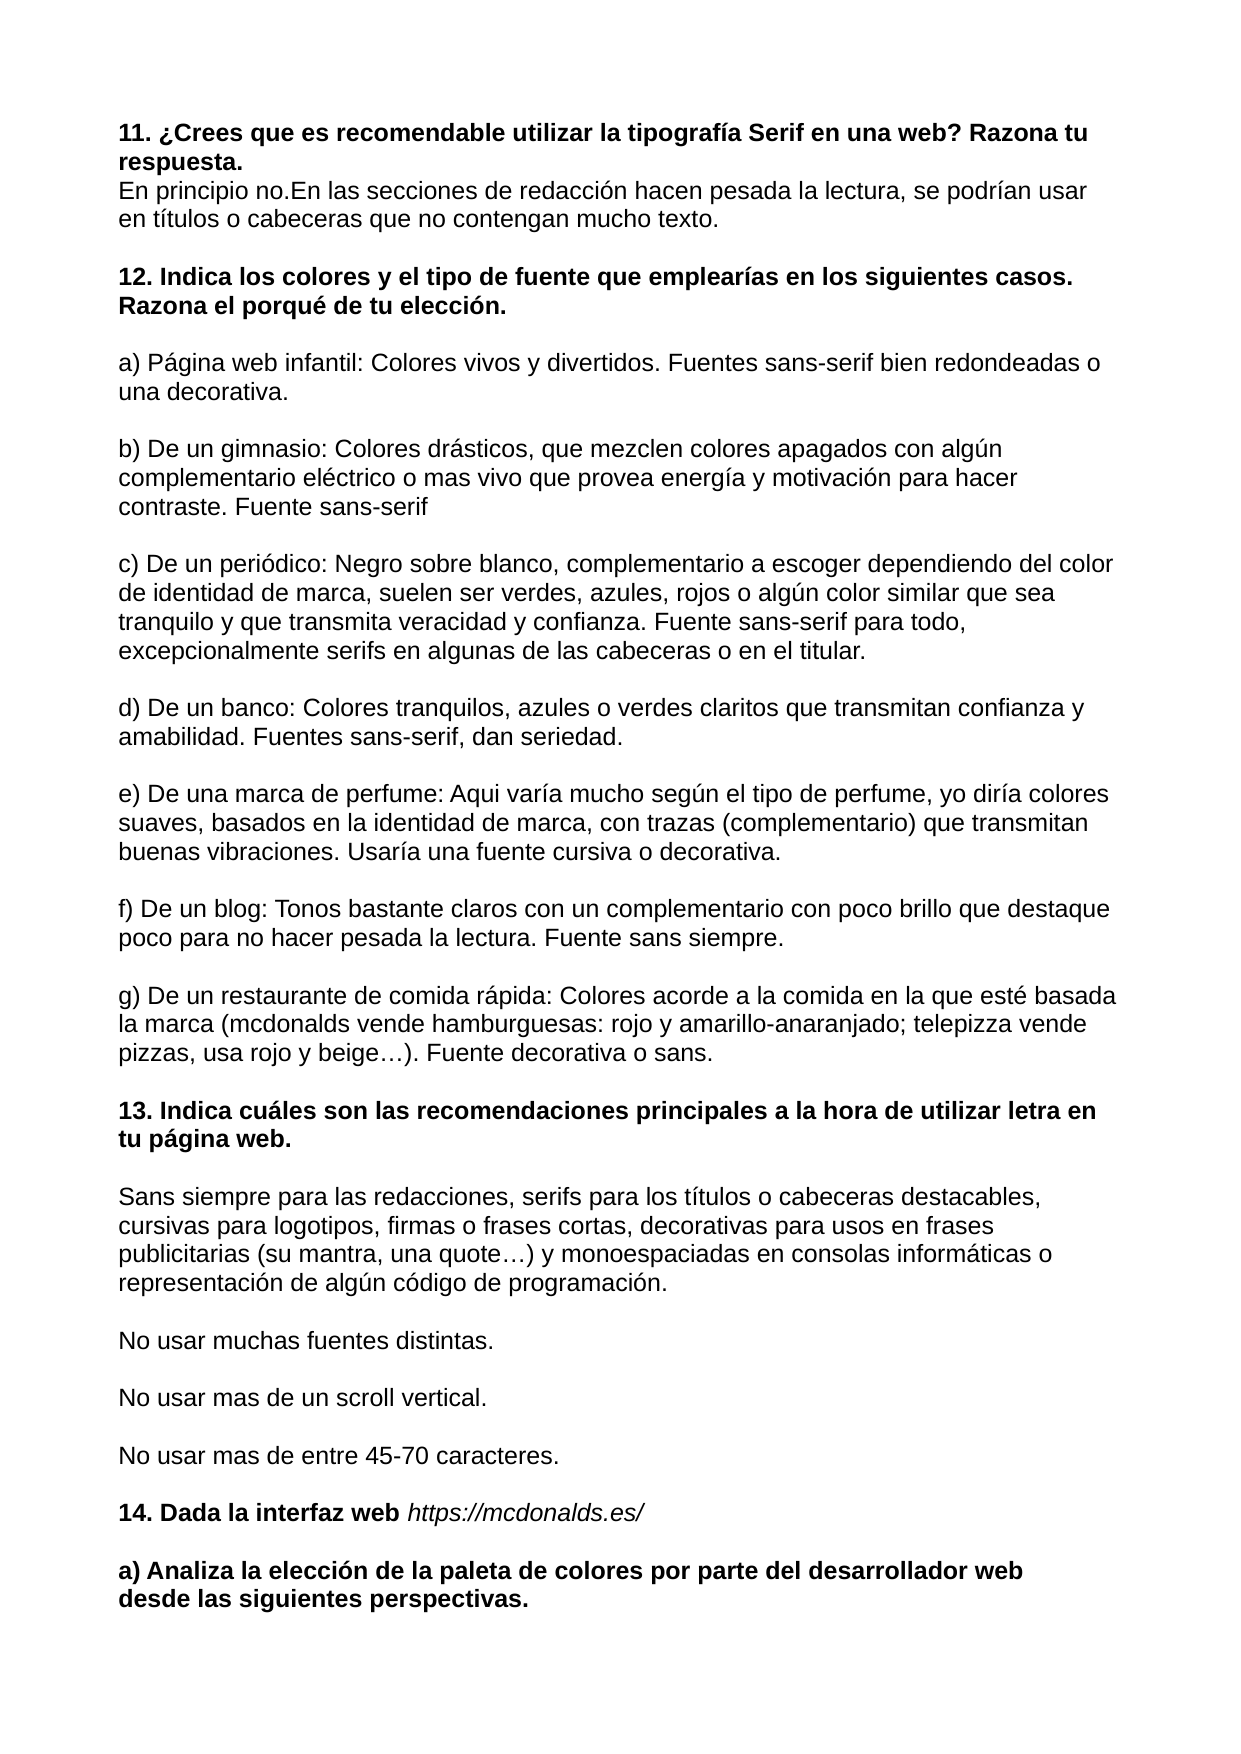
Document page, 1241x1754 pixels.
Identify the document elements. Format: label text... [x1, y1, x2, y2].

text No usar mas de un scroll vertical. [118, 1383, 1122, 1412]
text desde las siguientes perspectivas. [118, 1584, 1122, 1613]
text a) Analiza la elección de la paleta de colores por parte del desarrollador web [118, 1556, 1122, 1584]
text 12. Indica los colores y el tipo de fuente que emplearías en los siguientes casos. [118, 262, 1122, 291]
text En principio no.En las secciones de redacción hacen pesada la lectura, se podrían usar en títulos o cabeceras que no contengan mucho texto. [118, 176, 1122, 233]
text b) De un gimnasio: Colores drásticos, que mezclen colores apagados con algún complementario eléctrico o mas vivo que provea energía y motivación para hacer contraste. Fuente sans-serif [118, 434, 1122, 521]
text Razona el porqué de tu elección. [118, 291, 1122, 319]
text No usar muchas fuentes distintas. [118, 1326, 1122, 1354]
text f) De un blog: Tonos bastante claros con un complementario con poco brillo que destaque poco para no hacer pesada la lectura. Fuente sans siempre. [118, 894, 1122, 952]
text e) De una marca de perfume: Aqui varía mucho según el tipo de perfume, yo diría colores suaves, basados en la identidad de marca, con trazas (complementario) que transmitan buenas vibraciones. Usaría una fuente cursiva o decorativa. [118, 779, 1122, 866]
text g) De un restaurante de comida rápida: Colores acorde a la comida en la que esté basada la marca (mcdonalds vende hamburguesas: rojo y amarillo-anaranjado; telepizza vende pizzas, usa rojo y beige…). Fuente decorativa o sans. [118, 981, 1122, 1067]
text Sans siempre para las redacciones, serifs para los títulos o cabeceras destacables, cursivas para logotipos, firmas o frases cortas, decorativas para usos en frases publicitarias (su mantra, una quote…) y monoespaciadas en consolas informáticas o representación de algún código de programación. [118, 1182, 1122, 1297]
text 13. Indica cuáles son las recomendaciones principales a la hora de utilizar letra en tu página web. [118, 1096, 1122, 1153]
text No usar mas de entre 45-70 caracteres. [118, 1441, 1122, 1469]
text respuesta. [118, 147, 1122, 176]
text 14. Dada la interfaz web https://mcdonalds.es/ [118, 1498, 1122, 1527]
text d) De un banco: Colores tranquilos, azules o verdes claritos que transmitan confianza y amabilidad. Fuentes sans-serif, dan seriedad. [118, 693, 1122, 751]
text c) De un periódico: Negro sobre blanco, complementario a escoger dependiendo del color de identidad de marca, suelen ser verdes, azules, rojos o algún color similar que sea tranquilo y que transmita veracidad y confianza. Fuente sans-serif para todo, excepcionalmente serifs en algunas de las cabeceras o en el titular. [118, 549, 1122, 664]
text 11. ¿Crees que es recomendable utilizar la tipografía Serif en una web? Razona tu [118, 118, 1122, 147]
text a) Página web infantil: Colores vivos y divertidos. Fuentes sans-serif bien redondeadas o una decorativa. [118, 348, 1122, 406]
